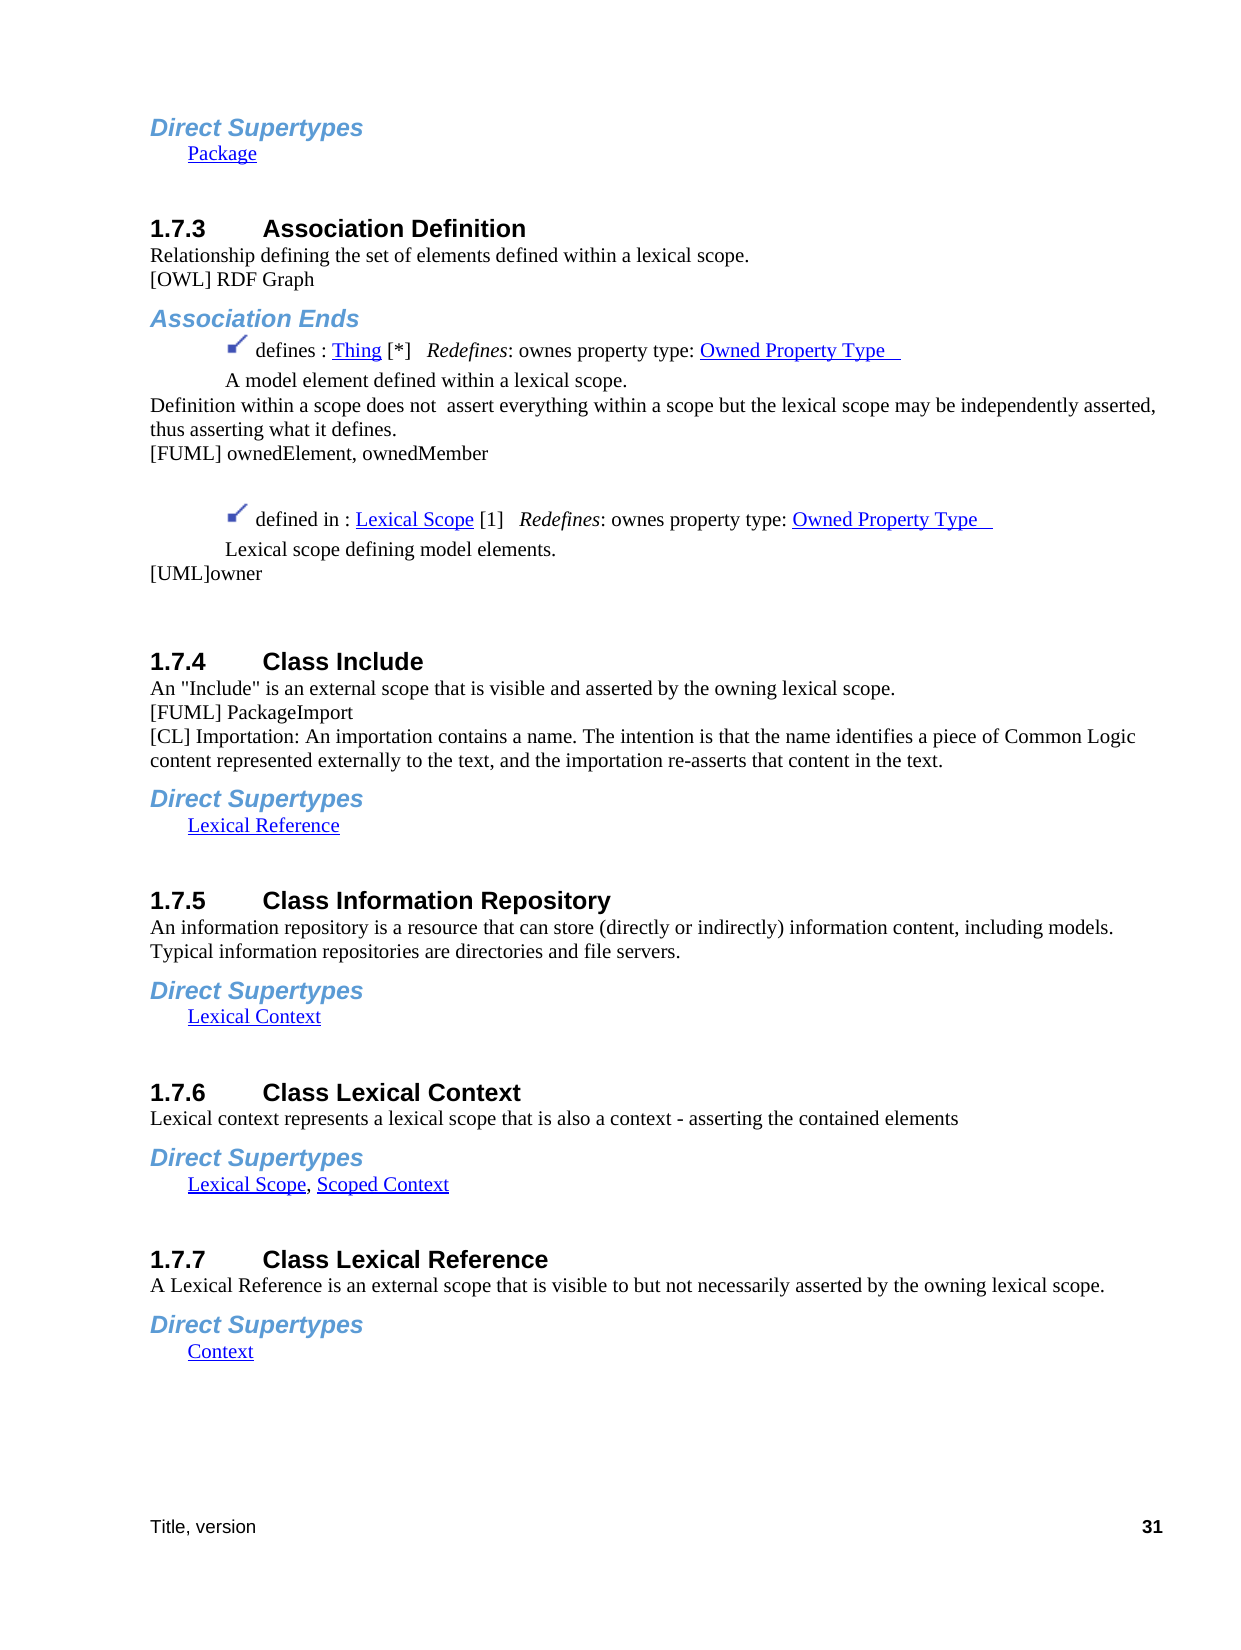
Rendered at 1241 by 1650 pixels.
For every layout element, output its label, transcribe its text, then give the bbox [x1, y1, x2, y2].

text An "Include" is an external scope that is visible and asserted by the owning lexical scope. [FUML] PackageImport [CL] Importation: An importation contains a name. The intention is that the name identifies a piece of Common Logic content represented externally to the text, and the importation re-asserts that content in the text. [150, 676, 1165, 772]
subtitle Class Lexical Reference [150, 1245, 1165, 1273]
subtitle Direct Supertypes [150, 1143, 1165, 1172]
text An information repository is a resource that can store (directly or indirectly) information content, including models. Typical information repositories are directories and file servers. [150, 915, 1165, 963]
text Package [187, 141, 1165, 165]
subtitle Class Include [150, 647, 1165, 676]
text Lexical scope defining model elements. [UML]owner [150, 537, 1165, 585]
subtitle Direct Supertypes [150, 112, 1165, 141]
text Lexical Context [187, 1004, 1165, 1028]
text A model element defined within a lexical scope. Definition within a scope does not assert everything within a scope but the lexical scope may be independently asserted, thus asserting what it defines. [FUML] ownedElement, ownedMember [150, 368, 1165, 489]
subtitle Class Information Repository [150, 886, 1165, 915]
text Relationship defining the set of elements defined within a lexical scope. [OWL] RDF Graph [150, 243, 1165, 291]
subtitle Association Ends [150, 304, 1165, 332]
picture [225, 501, 251, 527]
subtitle Class Lexical Context [150, 1077, 1165, 1106]
text defines : Thing [*] Redefines: ownes property type: Owned Property Type [150, 332, 1165, 362]
subtitle Direct Supertypes [150, 1310, 1165, 1339]
text Lexical Reference [187, 813, 1165, 837]
text A Lexical Reference is an external scope that is visible to but not necessarily asserted by the owning lexical scope. [150, 1273, 1165, 1297]
text Context [187, 1339, 1165, 1363]
text Lexical context represents a lexical scope that is also a context - asserting the contained elements [150, 1106, 1165, 1130]
picture [225, 332, 251, 358]
subtitle Direct Supertypes [150, 976, 1165, 1004]
subtitle Direct Supertypes [150, 784, 1165, 813]
subtitle Association Definition [150, 214, 1165, 243]
text Lexical Scope, Scoped Context [187, 1172, 1165, 1196]
text defined in : Lexical Scope [1] Redefines: ownes property type: Owned Property Type [150, 501, 1165, 531]
